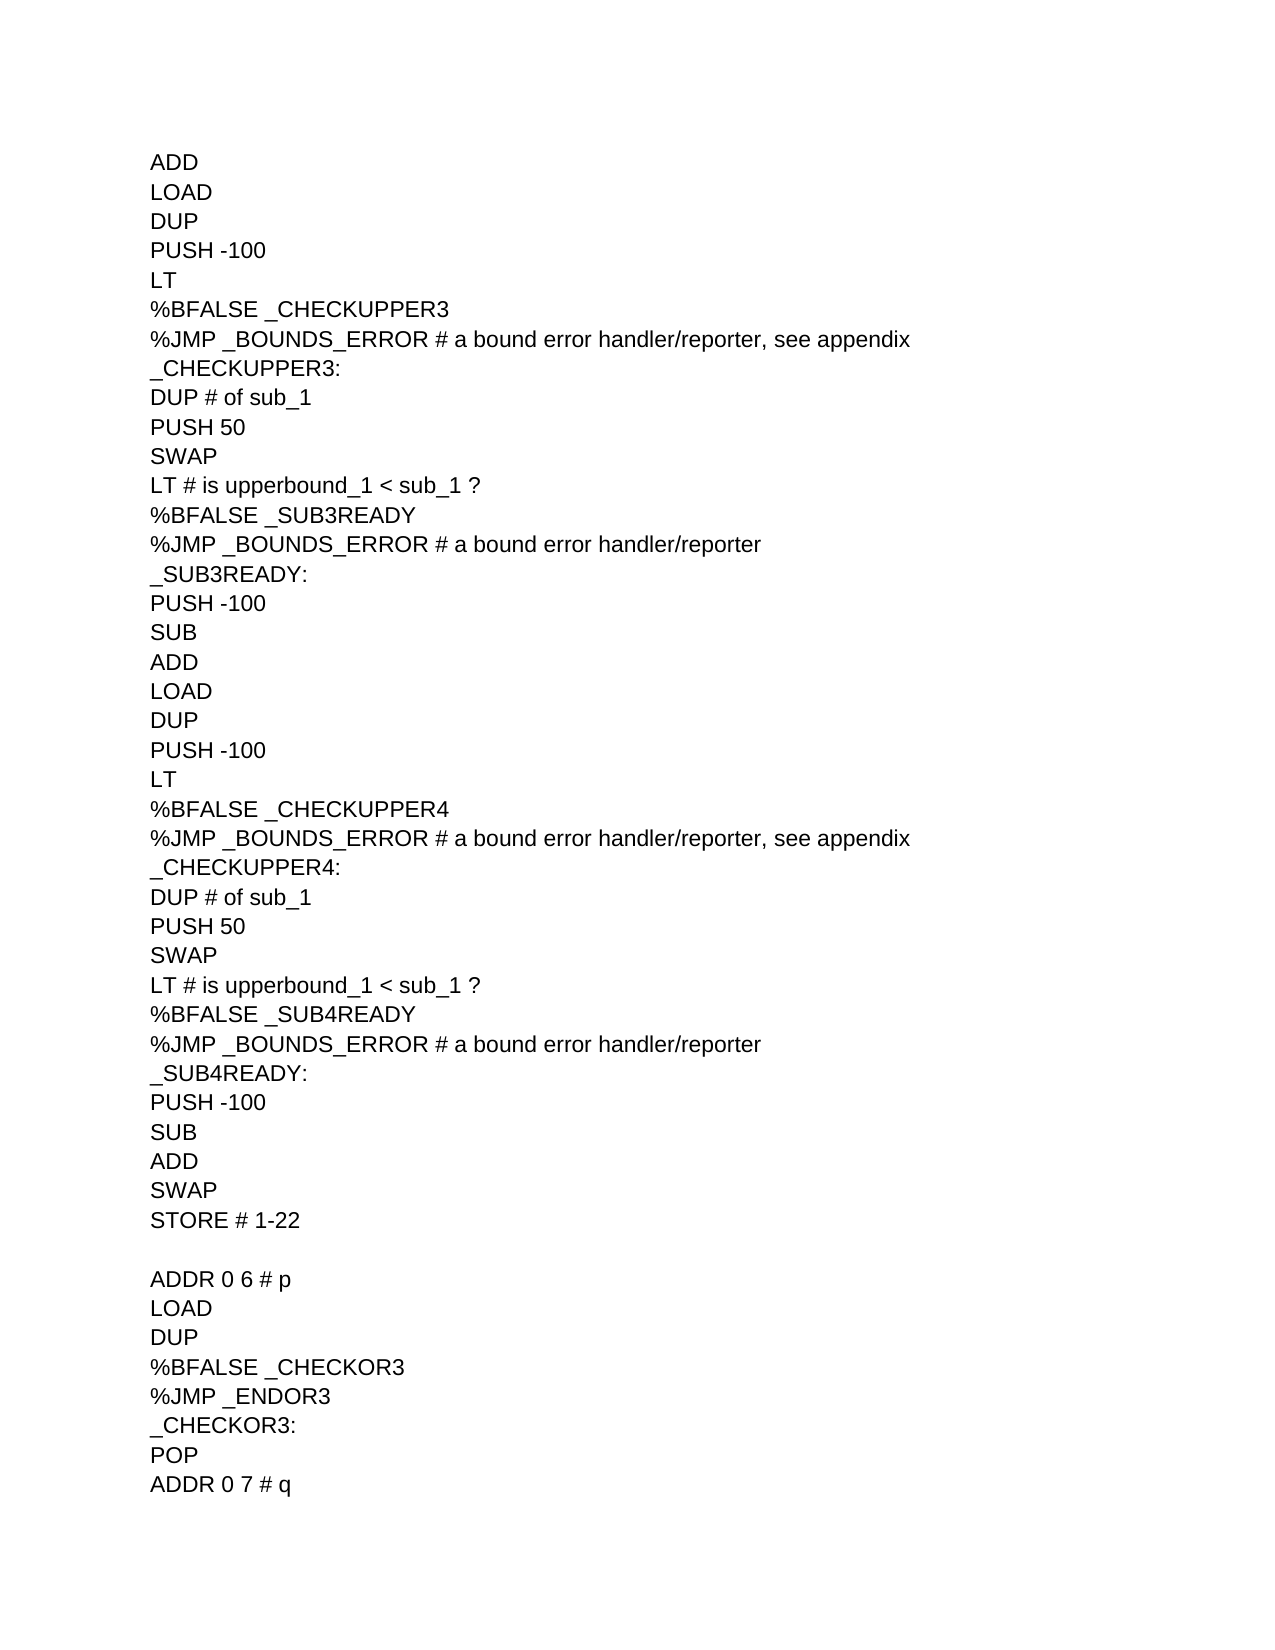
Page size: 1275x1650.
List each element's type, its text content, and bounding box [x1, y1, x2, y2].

text SUB [150, 1119, 1125, 1145]
text %BFALSE _CHECKUPPER4 [150, 796, 1125, 822]
text PUSH -100 [150, 238, 1125, 264]
text PUSH 50 [150, 914, 1125, 939]
text %JMP _ENDOR3 [150, 1384, 1125, 1409]
text LOAD [150, 1296, 1125, 1321]
text DUP [150, 1325, 1125, 1351]
text POP [150, 1442, 1125, 1468]
text LT [150, 767, 1125, 792]
text LT [150, 267, 1125, 293]
text _SUB3READY: [150, 561, 1125, 587]
text _SUB4READY: [150, 1061, 1125, 1086]
text SWAP [150, 444, 1125, 469]
text %BFALSE _SUB3READY [150, 502, 1125, 528]
text %BFALSE _CHECKOR3 [150, 1354, 1125, 1380]
text STORE # 1-22 [150, 1207, 1125, 1233]
text DUP # of sub_1 [150, 884, 1125, 910]
text _CHECKUPPER3: [150, 356, 1125, 381]
text ADDR 0 6 # p [150, 1266, 1125, 1292]
text LT # is upperbound_1 < sub_1 ? [150, 473, 1125, 499]
text SUB [150, 620, 1125, 646]
text %JMP _BOUNDS_ERROR # a bound error handler/reporter, see appendix [150, 326, 1125, 352]
text PUSH 50 [150, 414, 1125, 440]
text _CHECKOR3: [150, 1413, 1125, 1439]
text %JMP _BOUNDS_ERROR # a bound error handler/reporter [150, 1031, 1125, 1057]
text PUSH -100 [150, 737, 1125, 763]
text LOAD [150, 679, 1125, 704]
text LT # is upperbound_1 < sub_1 ? [150, 972, 1125, 998]
text DUP [150, 209, 1125, 234]
text %BFALSE _CHECKUPPER3 [150, 297, 1125, 322]
text %JMP _BOUNDS_ERROR # a bound error handler/reporter [150, 532, 1125, 557]
text ADD [150, 649, 1125, 675]
text _CHECKUPPER4: [150, 855, 1125, 881]
text %JMP _BOUNDS_ERROR # a bound error handler/reporter, see appendix [150, 826, 1125, 851]
text LOAD [150, 179, 1125, 205]
text SWAP [150, 1178, 1125, 1204]
text ADD [150, 150, 1125, 176]
text ADDR 0 7 # q [150, 1472, 1125, 1497]
text SWAP [150, 943, 1125, 969]
text ADD [150, 1149, 1125, 1174]
text DUP [150, 708, 1125, 734]
text %BFALSE _SUB4READY [150, 1002, 1125, 1027]
text PUSH -100 [150, 1090, 1125, 1116]
text DUP # of sub_1 [150, 385, 1125, 411]
text PUSH -100 [150, 591, 1125, 616]
